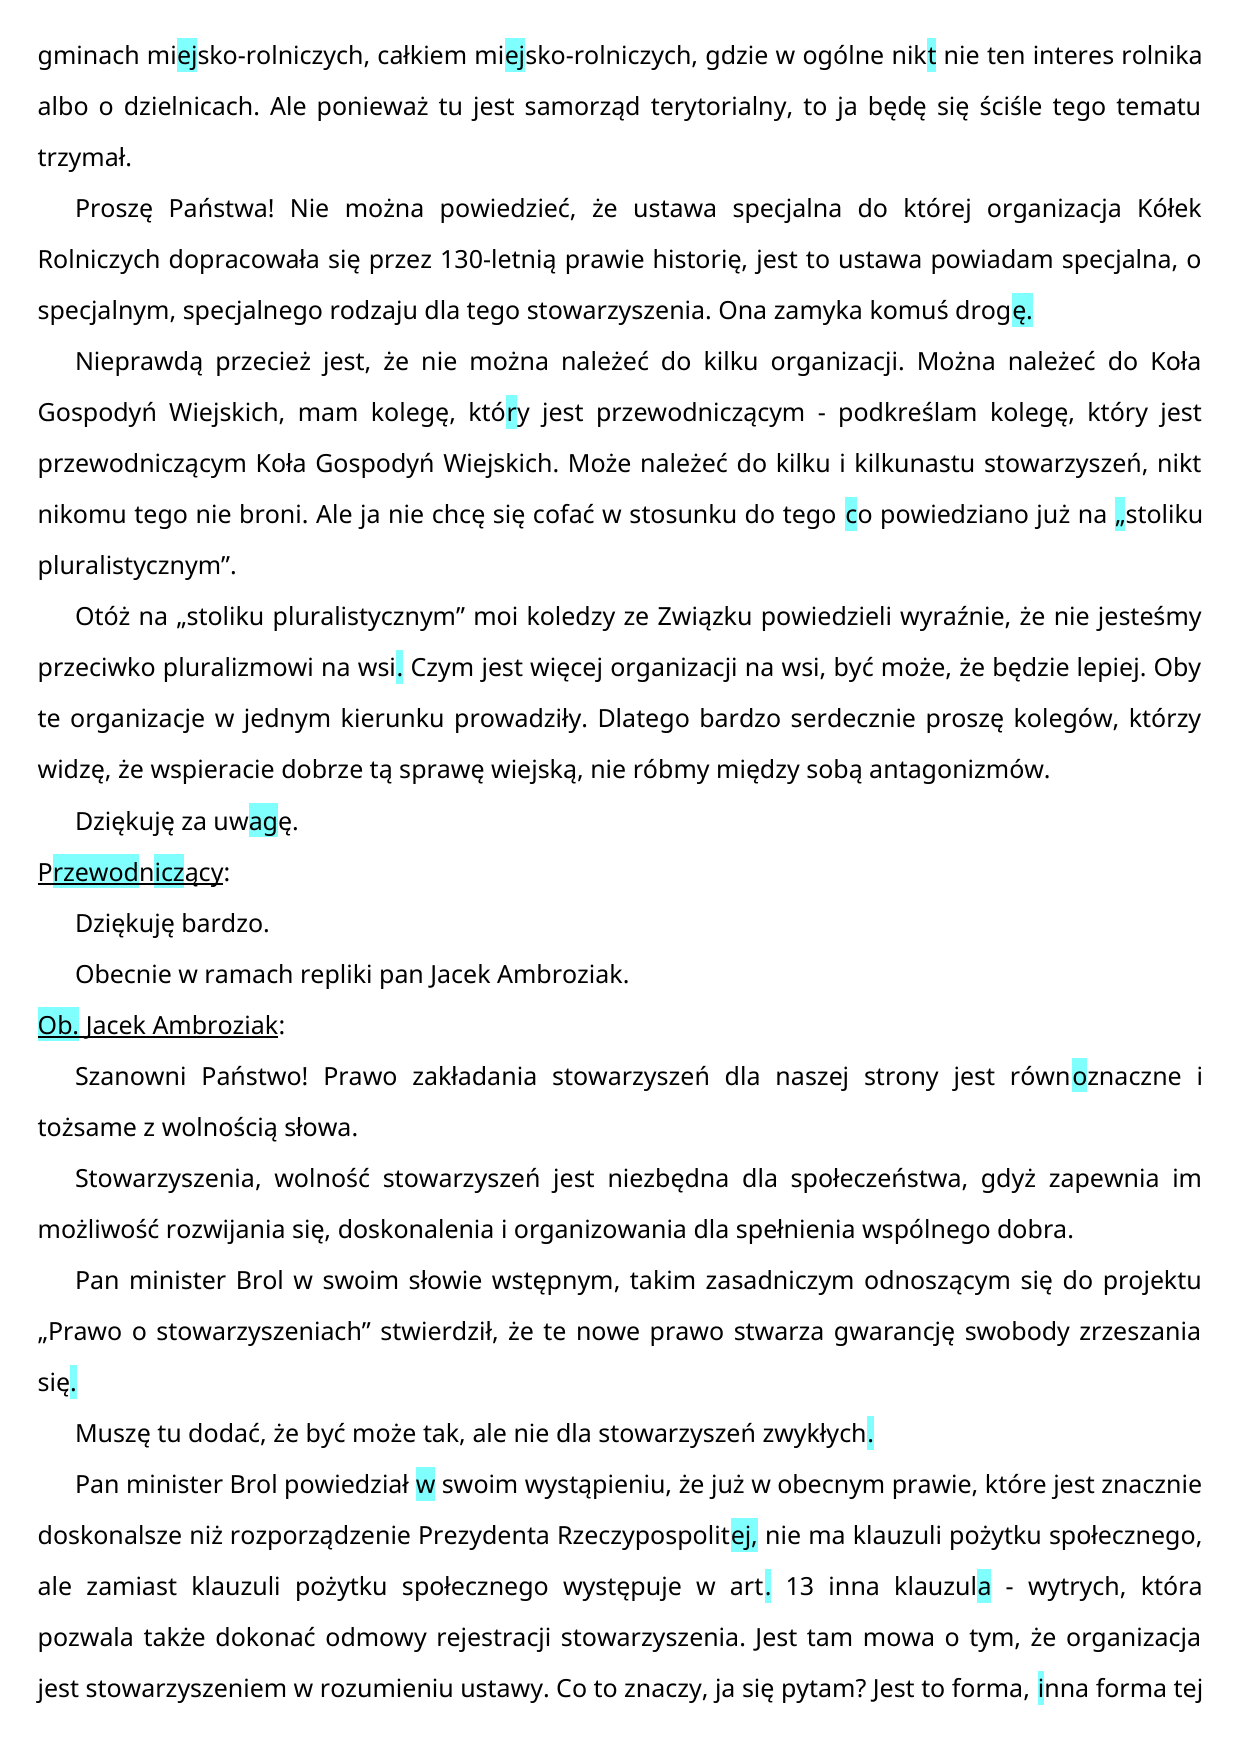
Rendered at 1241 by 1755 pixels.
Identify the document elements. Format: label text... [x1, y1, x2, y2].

text Pan minister Brol powiedział w swoim wystąpieniu, że już w obecnym prawie, które jest znacznie doskonalsze niż rozporządzenie Prezydenta Rzeczypospolitej, nie ma klauzuli pożytku społecznego, ale zamiast klauzuli pożytku społecznego występuje w art. 13 inna klauzula - wytrych, która pozwala także dokonać odmowy rejestracji stowarzyszenia. Jest tam mowa o tym, że organizacja jest stowarzyszeniem w rozumieniu ustawy. Co to znaczy, ja się pytam? Jest to forma, inna forma tej [37, 1467, 1203, 1705]
text Ob. Jacek Ambroziak: [80, 1007, 1203, 1041]
text Stowarzyszenia, wolność stowarzyszeń jest niezbędna dla społeczeństwa, gdyż zapewnia im możliwość rozwijania się, doskonalenia i organizowania dla spełnienia wspólnego dobra. [37, 1160, 1203, 1246]
text Muszę tu dodać, że być może tak, ale nie dla stowarzyszeń zwykłych. [37, 1416, 1203, 1450]
text Proszę Państwa! Nie można powiedzieć, że ustawa specjalna do której organizacja Kółek Rolniczych dopracowała się przez 130-letnią prawie historię, jest to ustawa powiadam specjalna, o specjalnym, specjalnego rodzaju dla tego stowarzyszenia. Ona zamyka komuś drogę. [37, 191, 1203, 327]
text Dziękuję bardzo. [37, 905, 1203, 939]
text Nieprawdą przecież jest, że nie można należeć do kilku organizacji. Można należeć do Koła Gospodyń Wiejskich, mam kolegę, który jest przewodniczącym - podkreślam kolegę, który jest przewodniczącym Koła Gospodyń Wiejskich. Może należeć do kilku i kilkunastu stowarzyszeń, nikt nikomu tego nie broni. Ale ja nie chcę się cofać w stosunku do tego co powiedziano już na „stoliku pluralistycznym”. [37, 344, 1203, 582]
text Szanowni Państwo! Prawo zakładania stowarzyszeń dla naszej strony jest równoznaczne i tożsame z wolnością słowa. [37, 1058, 1203, 1143]
text Dziękuję za uwagę. [37, 803, 1203, 837]
text Przewodniczący: [37, 854, 1203, 888]
text gminach miejsko-rolniczych, całkiem miejsko-rolniczych, gdzie w ogólne nikt nie ten interes rolnika albo o dzielnicach. Ale ponieważ tu jest samorząd terytorialny, to ja będę się ściśle tego tematu trzymał. [37, 37, 1203, 174]
text Pan minister Brol w swoim słowie wstępnym, takim zasadniczym odnoszącym się do projektu „Prawo o stowarzyszeniach” stwierdził, że te nowe prawo stwarza gwarancję swobody zrzeszania się. [37, 1262, 1203, 1399]
text Otóż na „stoliku pluralistycznym” moi koledzy ze Związku powiedzieli wyraźnie, że nie jesteśmy przeciwko pluralizmowi na wsi. Czym jest więcej organizacji na wsi, być może, że będzie lepiej. Oby te organizacje w jednym kierunku prowadziły. Dlatego bardzo serdecznie proszę kolegów, którzy widzę, że wspieracie dobrze tą sprawę wiejską, nie róbmy między sobą antagonizmów. [37, 599, 1203, 786]
text Obecnie w ramach repliki pan Jacek Ambroziak. [37, 956, 1203, 990]
